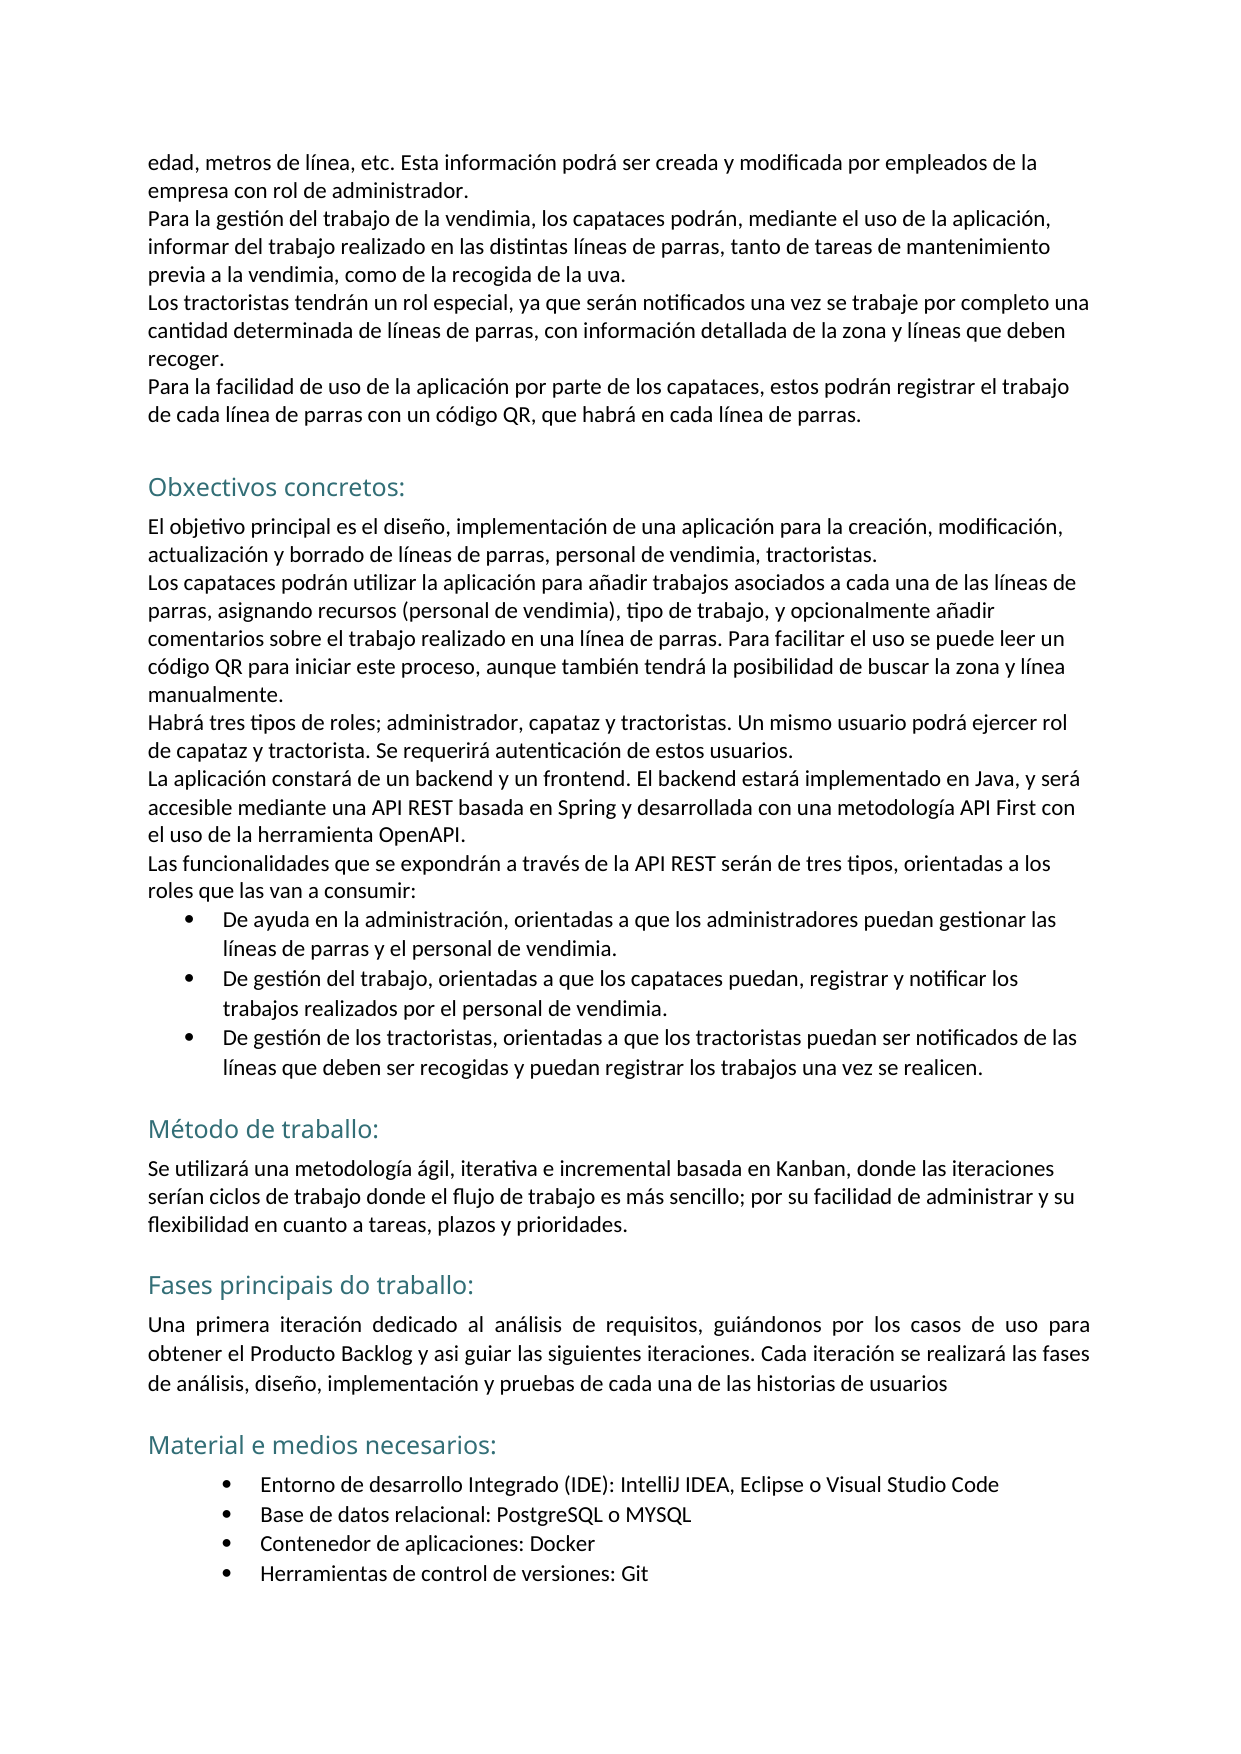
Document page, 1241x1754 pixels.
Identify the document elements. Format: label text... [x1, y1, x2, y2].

text El objetivo principal es el diseño, implementación de una aplicación para la creación, modificación, actualización y borrado de líneas de parras, personal de vendimia, tractoristas. [148, 512, 1092, 568]
text Los tractoristas tendrán un rol especial, ya que serán notificados una vez se trabaje por completo una cantidad determinada de líneas de parras, con información detallada de la zona y líneas que deben recoger. [148, 288, 1092, 372]
list Una primera iteración dedicado al análisis de requisitos, guiándonos por los casos de uso para obtener el Producto Backlog y asi guiar las siguientes iteraciones. Cada iteración se realizará las fases de análisis, diseño, implementación y pruebas de cada una de las historias de usuarios [148, 1310, 1092, 1397]
text Material e medios necesarios: [148, 1428, 1092, 1462]
text Para la gestión del trabajo de la vendimia, los capataces podrán, mediante el uso de la aplicación, informar del trabajo realizado en las distintas líneas de parras, tanto de tareas de mantenimiento previa a la vendimia, como de la recogida de la uva. [148, 204, 1092, 288]
text Los capataces podrán utilizar la aplicación para añadir trabajos asociados a cada una de las líneas de parras, asignando recursos (personal de vendimia), tipo de trabajo, y opcionalmente añadir comentarios sobre el trabajo realizado en una línea de parras. Para facilitar el uso se puede leer un código QR para iniciar este proceso, aunque también tendrá la posibilidad de buscar la zona y línea manualmente. [148, 568, 1092, 708]
text edad, metros de línea, etc. Esta información podrá ser creada y modificada por empleados de la empresa con rol de administrador. [148, 148, 1092, 204]
text La aplicación constará de un backend y un frontend. El backend estará implementado en Java, y será accesible mediante una API REST basada en Spring y desarrollada con una metodología API First con el uso de la herramienta OpenAPI. [148, 764, 1092, 849]
text Para la facilidad de uso de la aplicación por parte de los capataces, estos podrán registrar el trabajo de cada línea de parras con un código QR, que habrá en cada línea de parras. [148, 372, 1092, 428]
text Habrá tres tipos de roles; administrador, capataz y tractoristas. Un mismo usuario podrá ejercer rol de capataz y tractorista. Se requerirá autenticación de estos usuarios. [148, 708, 1092, 764]
text Fases principais do traballo: [148, 1268, 1092, 1302]
list De gestión de los tractoristas, orientadas a que los tractoristas puedan ser notificados de las líneas que deben ser recogidas y puedan registrar los trabajos una vez se realicen. [185, 1023, 1092, 1081]
list Contenedor de aplicaciones: Docker [223, 1529, 1092, 1557]
list Herramientas de control de versiones: Git [223, 1559, 1092, 1587]
text Método de traballo: [148, 1112, 1092, 1146]
list De gestión del trabajo, orientadas a que los capataces puedan, registrar y notificar los trabajos realizados por el personal de vendimia. [185, 964, 1092, 1022]
text Se utilizará una metodología ágil, iterativa e incremental basada en Kanban, donde las iteraciones serían ciclos de trabajo donde el flujo de trabajo es más sencillo; por su facilidad de administrar y su flexibilidad en cuanto a tareas, plazos y prioridades. [148, 1154, 1092, 1238]
list De ayuda en la administración, orientadas a que los administradores puedan gestionar las líneas de parras y el personal de vendimia. [185, 905, 1092, 962]
list Entorno de desarrollo Integrado (IDE): IntelliJ IDEA, Eclipse o Visual Studio Code [223, 1470, 1092, 1498]
text Las funcionalidades que se expondrán a través de la API REST serán de tres tipos, orientadas a los roles que las van a consumir: [148, 849, 1092, 905]
list Base de datos relacional: PostgreSQL o MYSQL [223, 1500, 1092, 1528]
text Obxectivos concretos: [148, 470, 1092, 504]
